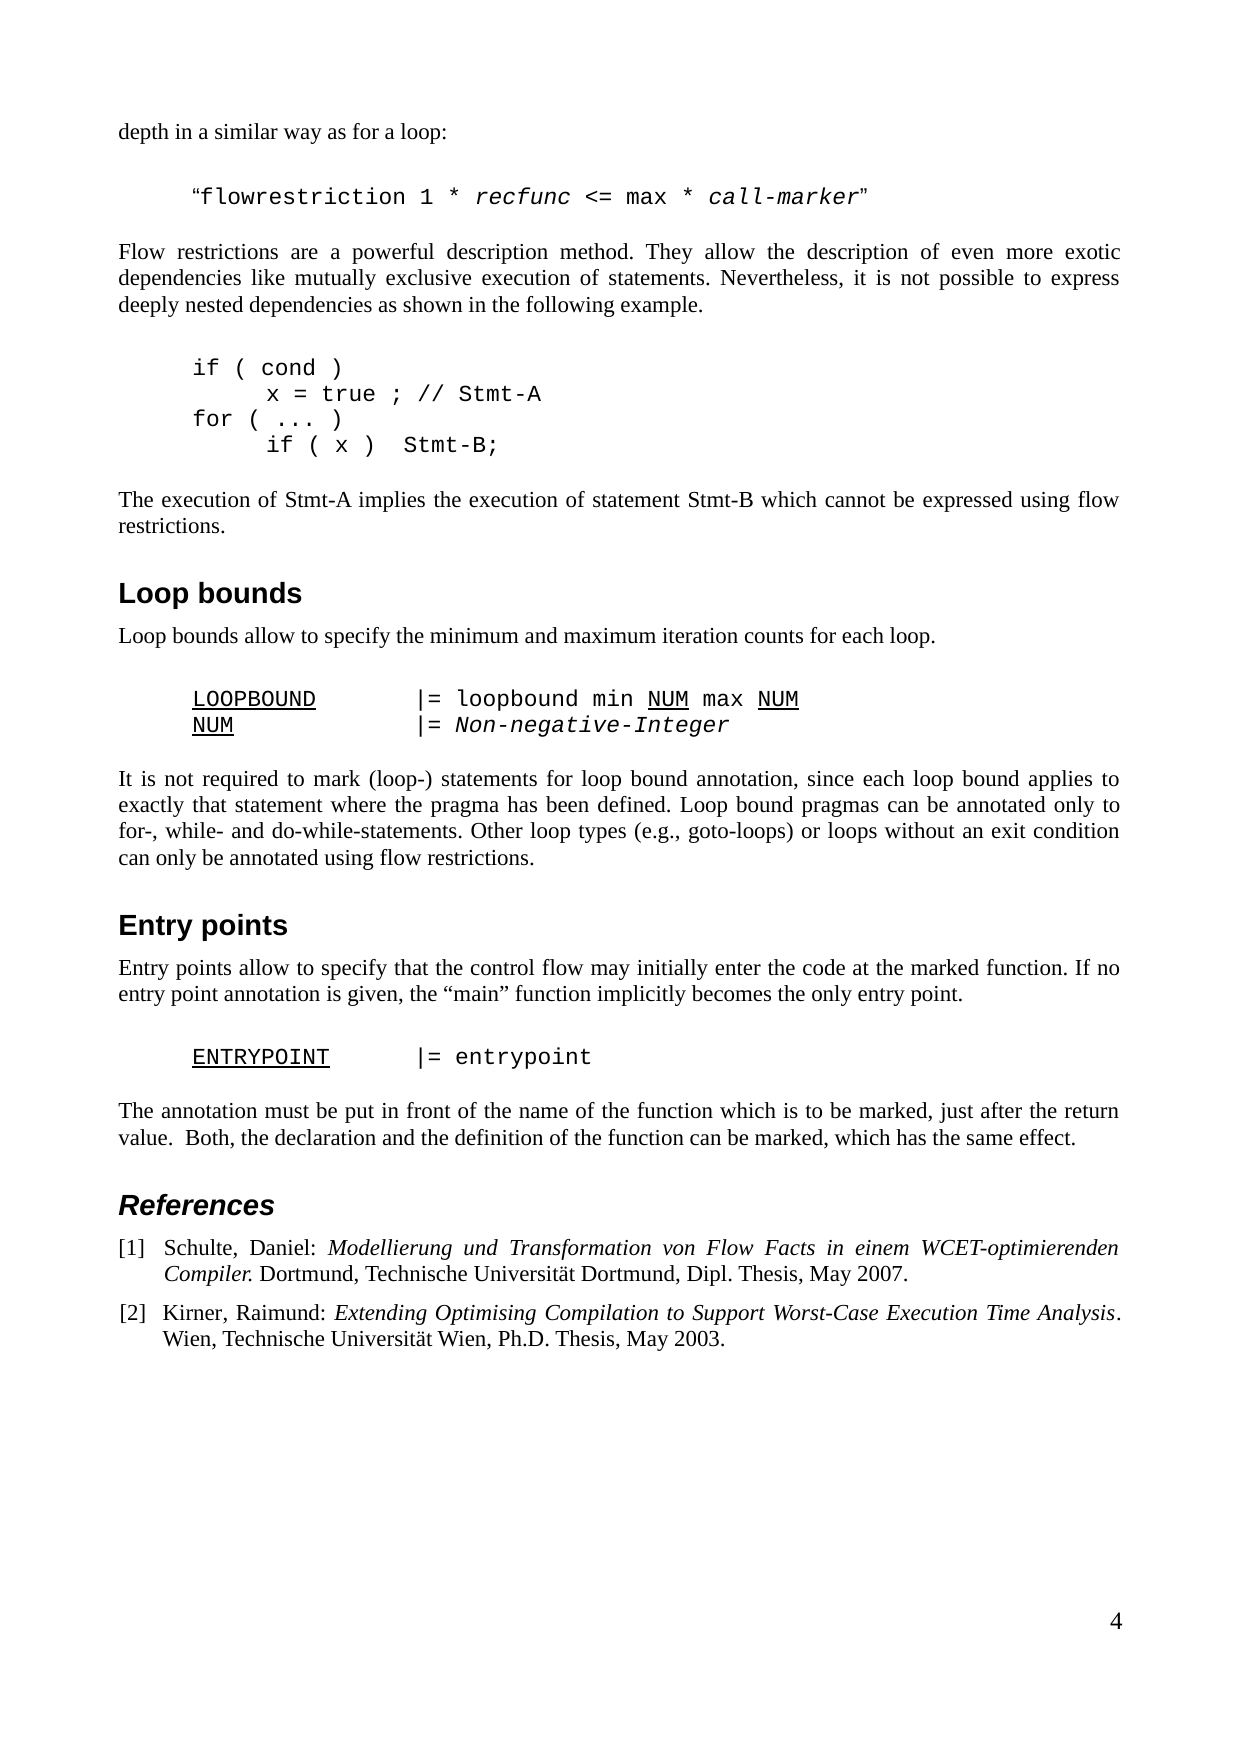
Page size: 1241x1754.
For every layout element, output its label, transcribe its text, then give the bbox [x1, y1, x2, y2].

subtitle Entry points [118, 908, 1122, 941]
text for ( ... ) [118, 408, 1122, 434]
text [1] Schulte, Daniel: Modellierung und Transformation von Flow Facts in einem WCET-optimierenden Compiler. Dortmund, Technische Universität Dortmund, Dipl. Thesis, May 2007. [118, 1233, 1122, 1286]
text Flow restrictions are a powerful description method. They allow the description of even more exotic dependencies like mutually exclusive execution of statements. Nevertheless, it is not possible to express deeply nested dependencies as shown in the following example. [118, 238, 1122, 317]
text ENTRYPOINT |= entrypoint [118, 1045, 1122, 1071]
text LOOPBOUND |= loopbound min NUM max NUM [118, 687, 1122, 713]
text if ( cond ) [118, 356, 1122, 382]
text [2] Kirner, Raimund: Extending Optimising Compilation to Support Worst-Case Execution Time Analysis. Wien, Technische Universität Wien, Ph.D. Thesis, May 2003. [119, 1299, 1122, 1351]
text depth in a similar way as for a loop: [118, 118, 1122, 144]
text if ( x ) Stmt-B; [118, 434, 1122, 460]
text x = true ; // Stmt-A [118, 382, 1122, 408]
subtitle Loop bounds [118, 576, 1122, 609]
text NUM |= Non-negative-Integer [118, 713, 1122, 739]
text “flowrestriction 1 * recfunc <= max * call-marker” [118, 183, 1122, 212]
text Loop bounds allow to specify the minimum and maximum iteration counts for each loop. [118, 622, 1122, 648]
subtitle References [118, 1187, 1122, 1221]
text The annotation must be put in front of the name of the function which is to be marked, just after the return value. Both, the declaration and the definition of the function can be marked, which has the same effect. [118, 1097, 1122, 1150]
text The execution of Stmt-A implies the execution of statement Stmt-B which cannot be expressed using flow restrictions. [118, 486, 1122, 538]
text It is not required to mark (loop-) statements for loop bound annotation, since each loop bound applies to exactly that statement where the pragma has been defined. Loop bound pragmas can be annotated only to for-, while- and do-while-statements. Other loop types (e.g., goto-loops) or loops without an exit condition can only be annotated using flow restrictions. [118, 765, 1122, 870]
text Entry points allow to specify that the control flow may initially enter the code at the marked function. If no entry point annotation is given, the “main” function implicitly becomes the only entry point. [118, 954, 1122, 1007]
